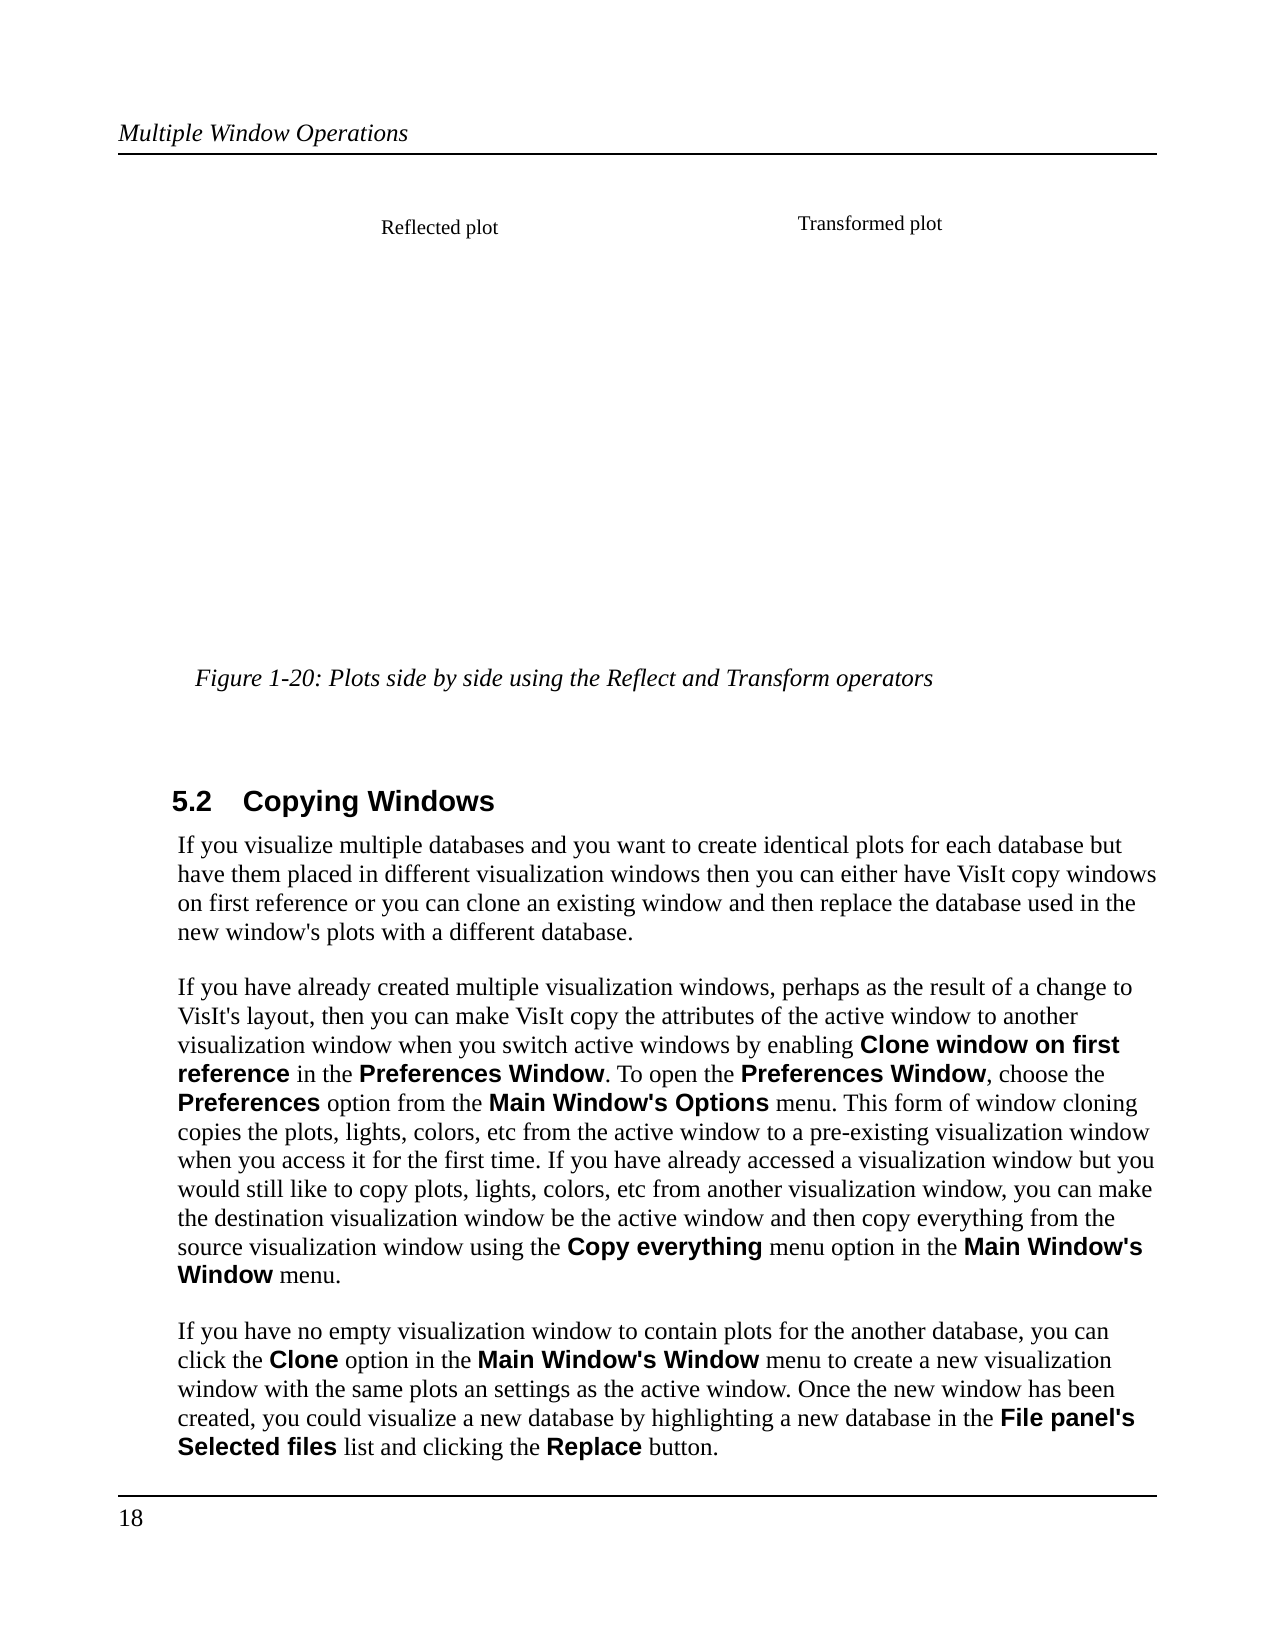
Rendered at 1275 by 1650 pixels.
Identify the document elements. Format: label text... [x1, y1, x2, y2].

text If you have already created multiple visualization windows, perhaps as the result of a change to VisIt's layout, then you can make VisIt copy the attributes of the active window to another visualization window when you switch active windows by enabling Clone window on first reference in the Preferences Window. To open the Preferences Window, choose the Preferences option from the Main Window's Options menu. This form of window cloning copies the plots, lights, colors, etc from the active window to a pre-existing visualization window when you access it for the first time. If you have already accessed a visualization window but you would still like to copy plots, lights, colors, etc from another visualization window, you can make the destination visualization window be the active window and then copy everything from the source visualization window using the Copy everything menu option in the Main Window's Window menu. [177, 972, 1157, 1289]
text If you visualize multiple databases and you want to create identical plots for each database but have them placed in different visualization windows then you can either have VisIt copy windows on first reference or you can clone an existing window and then replace the database used in the new window's plots with a different database. [177, 831, 1157, 946]
text If you have no empty visualization window to contain plots for the another database, you can click the Clone option in the Main Window's Window menu to create a new visualization window with the same plots an settings as the active window. Once the new window has been created, you could visualize a new database by highlighting a new database in the File panel's Selected files list and clicking the Replace button. [177, 1316, 1157, 1460]
subtitle Copying Windows [163, 784, 1157, 818]
text Figure 1-20: Plots side by side using the Reflect and Transform operators [195, 251, 1080, 692]
